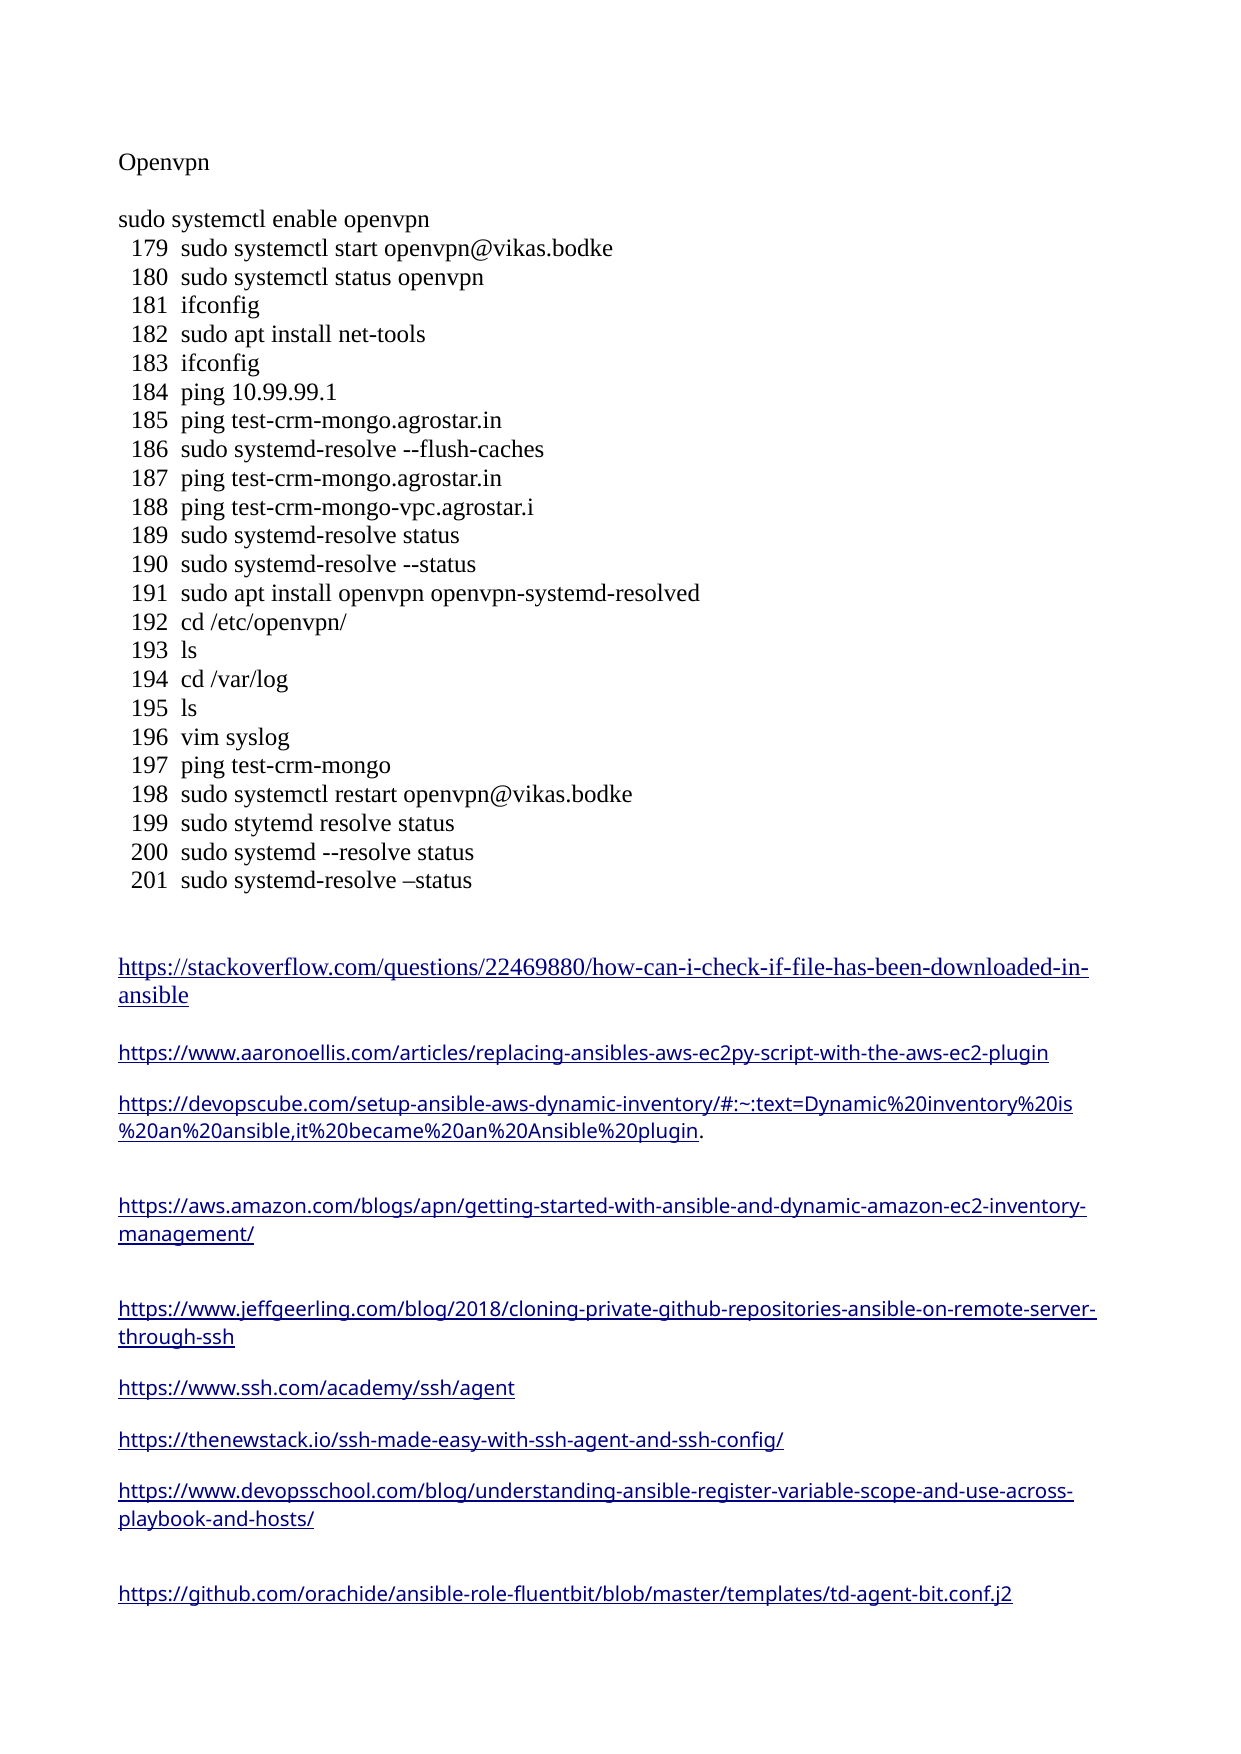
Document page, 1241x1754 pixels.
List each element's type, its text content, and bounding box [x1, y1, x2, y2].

text https://www.ssh.com/academy/ssh/agent [118, 1374, 1122, 1402]
text 189 sudo systemd-resolve status [118, 521, 1122, 549]
text 188 ping test-crm-mongo-vpc.agrostar.i [118, 492, 1122, 521]
text https://devopscube.com/setup-ansible-aws-dynamic-inventory/#:~:text=Dynamic%20inventory%20is%20an%20ansible,it%20became%20an%20Ansible%20plugin. [118, 1089, 1122, 1145]
text 200 sudo systemd --resolve status [118, 837, 1122, 866]
text 179 sudo systemctl start openvpn@vikas.bodke [118, 233, 1122, 262]
text https://github.com/orachide/ansible-role-fluentbit/blob/master/templates/td-agent-bit.conf.j2 [118, 1579, 1122, 1607]
text Openvpn [118, 147, 1122, 176]
text 181 ifconfig [118, 291, 1122, 319]
text 198 sudo systemctl restart openvpn@vikas.bodke [118, 779, 1122, 808]
text 191 sudo apt install openvpn openvpn-systemd-resolved [118, 578, 1122, 607]
text 186 sudo systemd-resolve --flush-caches [118, 434, 1122, 463]
text https://www.jeffgeerling.com/blog/2018/cloning-private-github-repositories-ansible-on-remote-server-through-ssh [118, 1295, 1122, 1350]
text 194 cd /var/log [118, 664, 1122, 693]
text 192 cd /etc/openvpn/ [118, 607, 1122, 636]
text 184 ping 10.99.99.1 [118, 377, 1122, 406]
text 183 ifconfig [118, 348, 1122, 377]
text 185 ping test-crm-mongo.agrostar.in [118, 406, 1122, 434]
text https://thenewstack.io/ssh-made-easy-with-ssh-agent-and-ssh-config/ [118, 1425, 1122, 1453]
text 196 vim syslog [118, 722, 1122, 751]
text 197 ping test-crm-mongo [118, 751, 1122, 779]
text https://www.devopsschool.com/blog/understanding-ansible-register-variable-scope-and-use-across-playbook-and-hosts/ [118, 1477, 1122, 1532]
text 182 sudo apt install net-tools [118, 319, 1122, 348]
text 199 sudo stytemd resolve status [118, 808, 1122, 837]
text 195 ls [118, 693, 1122, 722]
text sudo systemctl enable openvpn [118, 204, 1122, 233]
text 187 ping test-crm-mongo.agrostar.in [118, 463, 1122, 492]
text https://www.aaronoellis.com/articles/replacing-ansibles-aws-ec2py-script-with-the-aws-ec2-plugin [118, 1038, 1122, 1066]
text 190 sudo systemd-resolve --status [118, 549, 1122, 578]
text https://stackoverflow.com/questions/22469880/how-can-i-check-if-file-has-been-downloaded-in-ansible [118, 952, 1122, 1009]
text https://aws.amazon.com/blogs/apn/getting-started-with-ansible-and-dynamic-amazon-ec2-inventory-management/ [118, 1192, 1122, 1248]
text 180 sudo systemctl status openvpn [118, 262, 1122, 291]
text 193 ls [118, 636, 1122, 664]
text 201 sudo systemd-resolve –status [118, 866, 1122, 894]
